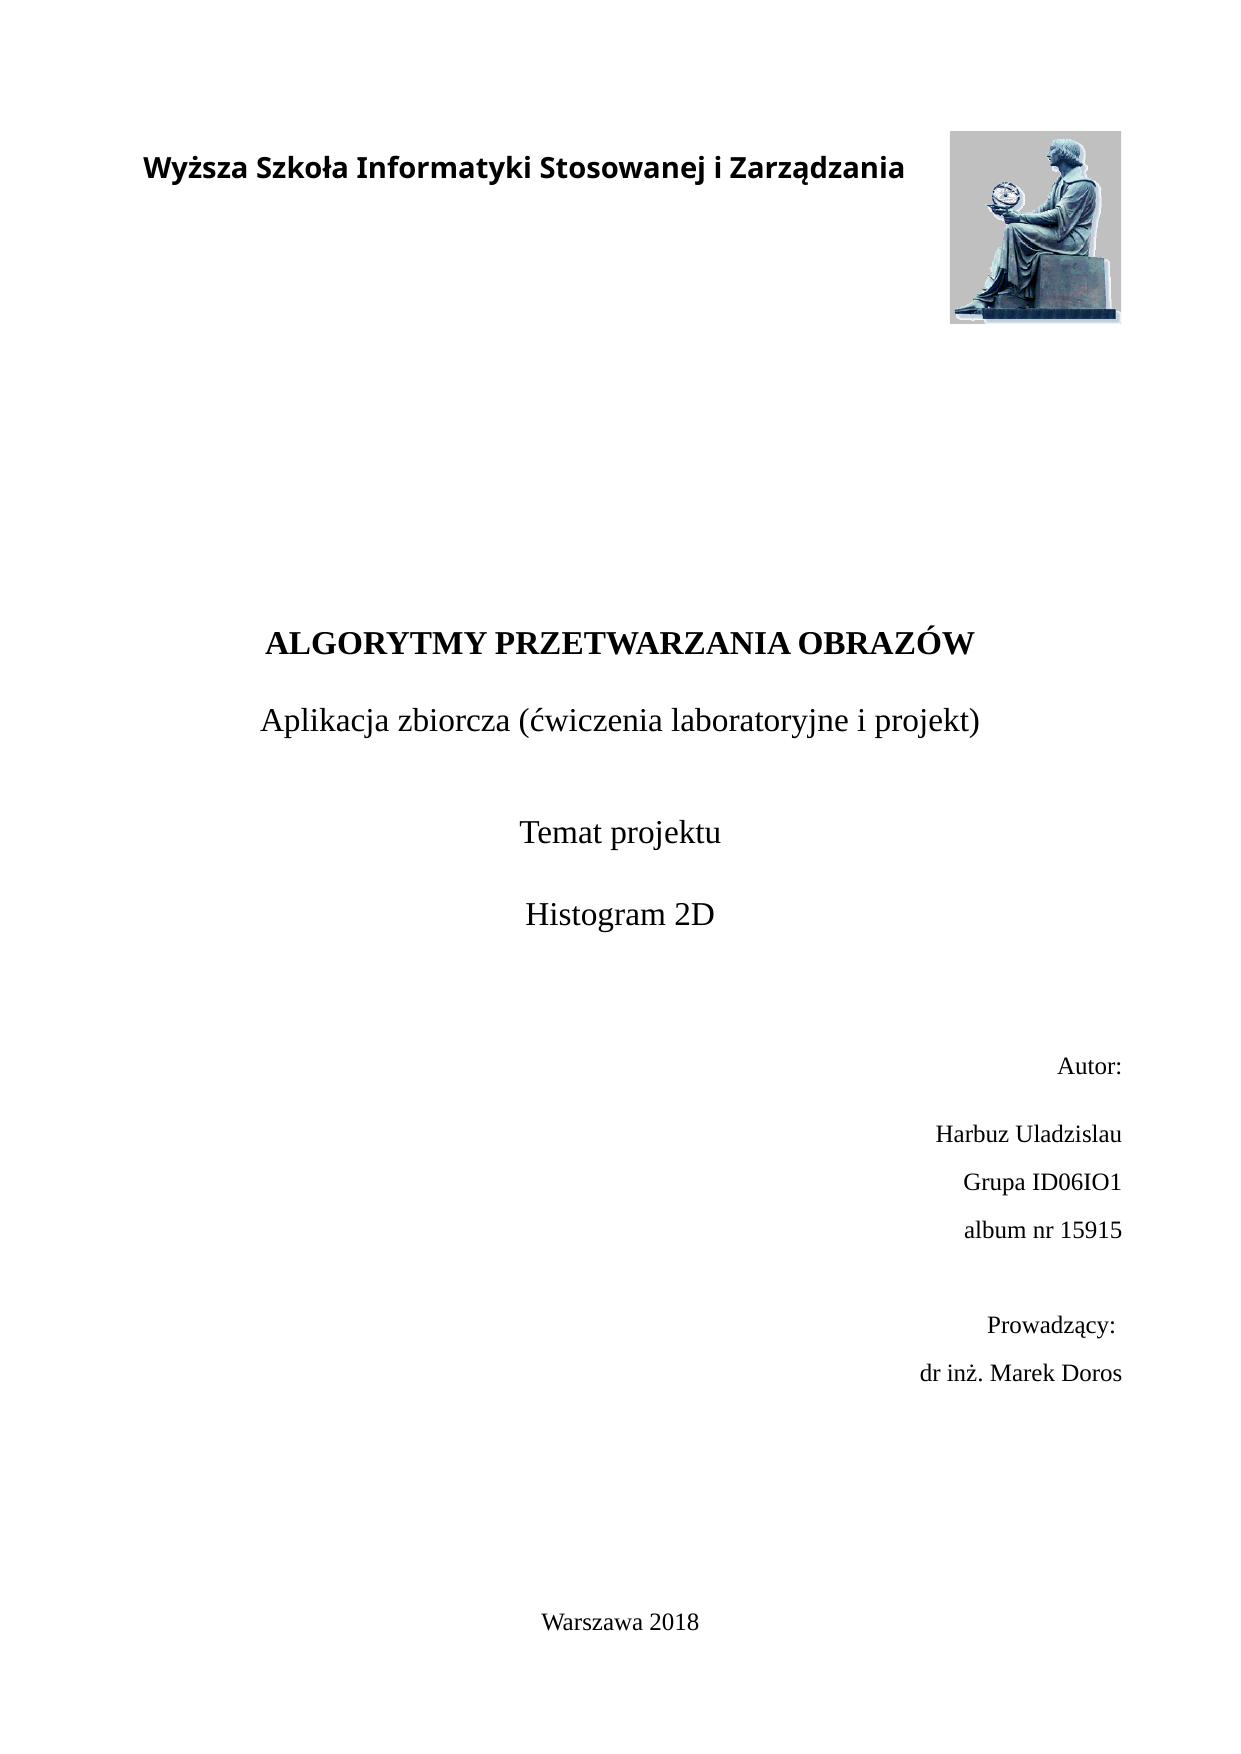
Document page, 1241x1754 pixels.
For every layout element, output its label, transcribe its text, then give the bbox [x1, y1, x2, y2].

text ALGORYTMY PRZETWARZANIA OBRAZÓW [118, 623, 1122, 661]
text Wyższa Szkoła Informatyki Stosowanej i Zarządzania [118, 147, 949, 187]
text Aplikacja zbiorcza (ćwiczenia laboratoryjne i projekt) [118, 700, 1122, 738]
text Histogram 2D [118, 894, 1122, 932]
text Temat projektu [118, 812, 1122, 851]
text Harbuz Uladzislau [118, 1119, 1122, 1148]
text Prowadzący: [118, 1310, 1122, 1339]
text dr inż. Marek Doros [118, 1358, 1122, 1386]
text Grupa ID06IO1 [118, 1167, 1122, 1196]
picture [949, 131, 1122, 324]
text Autor: [118, 1051, 1122, 1080]
text album nr 15915 [118, 1215, 1122, 1243]
